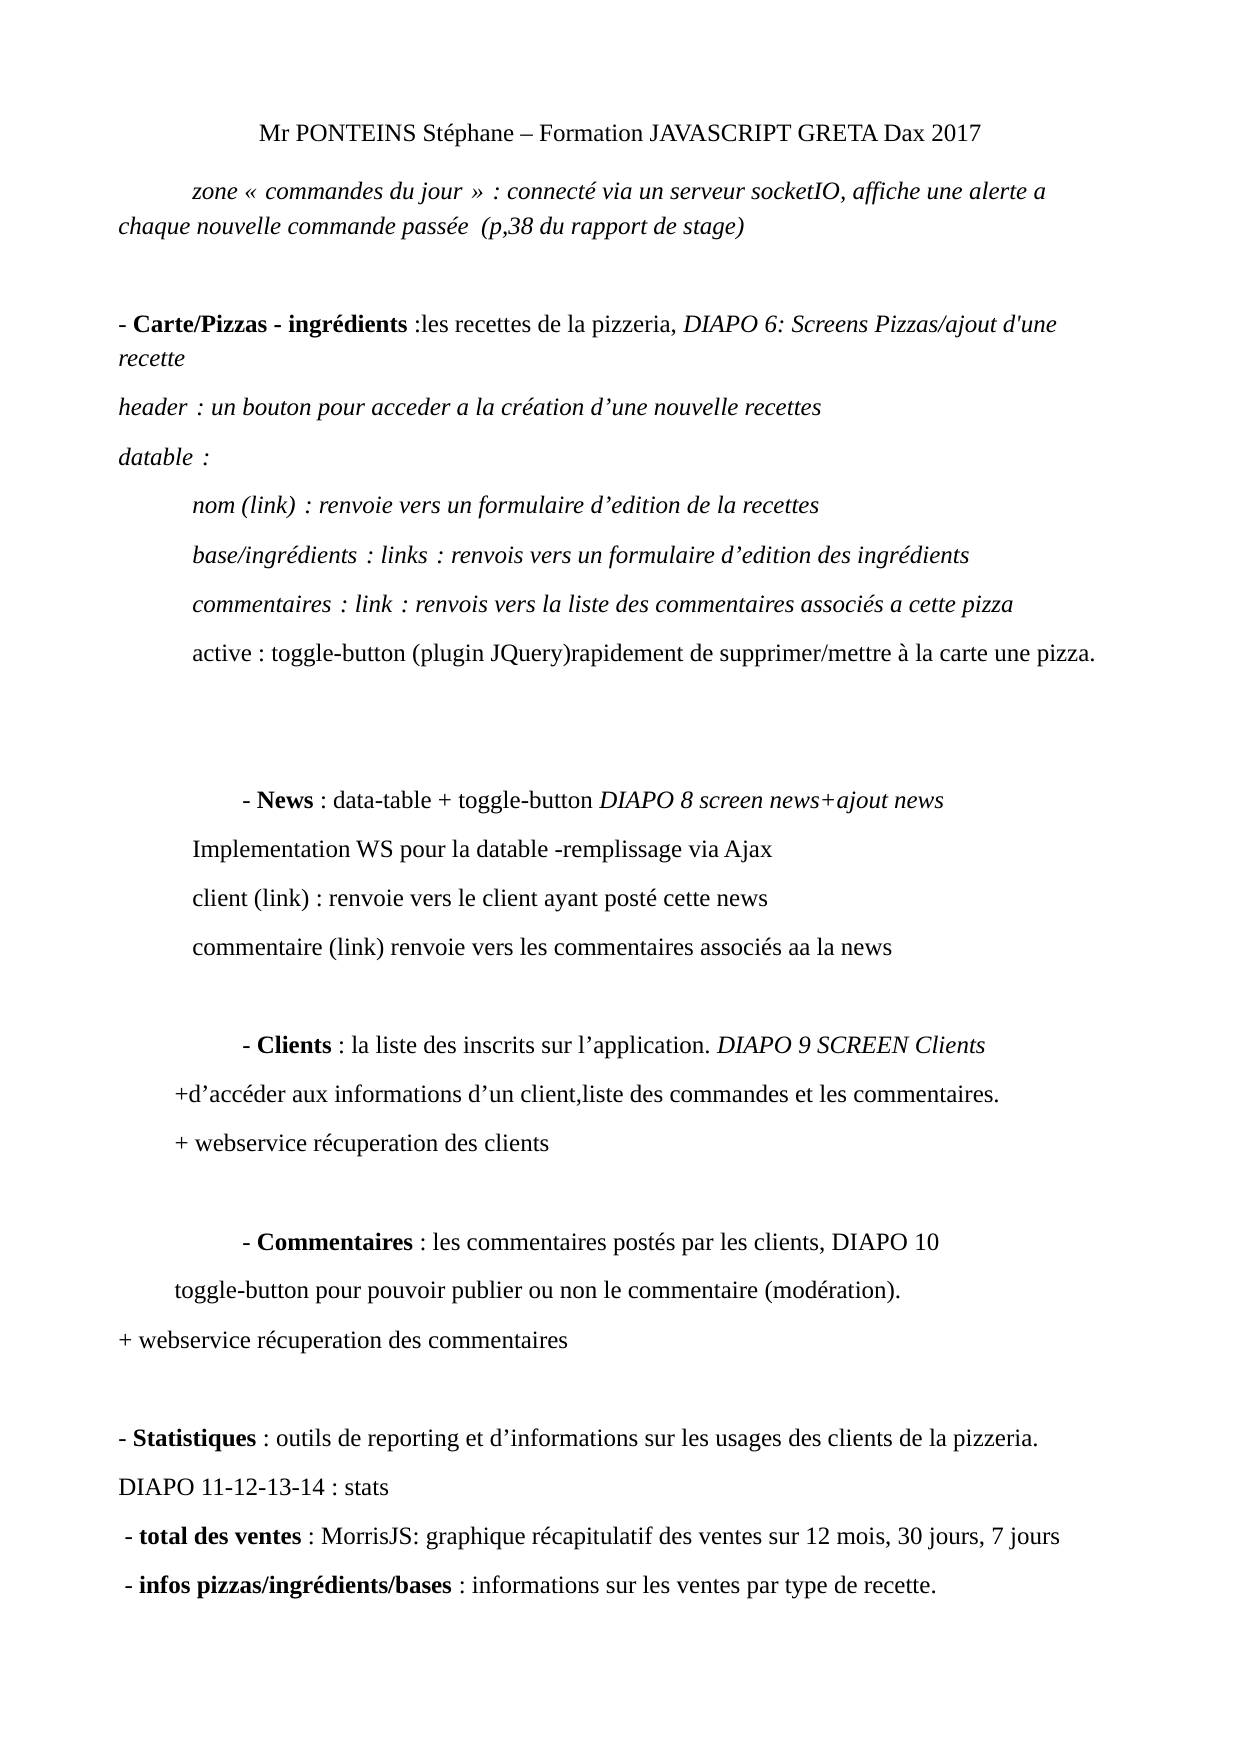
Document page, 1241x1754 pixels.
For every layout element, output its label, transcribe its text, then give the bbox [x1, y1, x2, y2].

text base/ingrédients : links : renvois vers un formulaire d’edition des ingrédients [118, 540, 1122, 568]
text - Clients : la liste des inscrits sur l’application. DIAPO 9 SCREEN Clients [118, 1030, 1122, 1059]
text header : un bouton pour acceder a la création d’une nouvelle recettes [118, 392, 1122, 421]
text - total des ventes : MorrisJS: graphique récapitulatif des ventes sur 12 mois, 30 jours, 7 jours [118, 1521, 1122, 1550]
text active : toggle-button (plugin JQuery)rapidement de supprimer/mettre à la carte une pizza. [118, 638, 1122, 667]
text - Carte/Pizzas - ingrédients :les recettes de la pizzeria, DIAPO 6: Screens Pizzas/ajout d'une recette [118, 309, 1122, 372]
text DIAPO 11-12-13-14 : stats [118, 1472, 1122, 1501]
text - Commentaires : les commentaires postés par les clients, DIAPO 10 [118, 1227, 1122, 1255]
text +d’accéder aux informations d’un client,liste des commandes et les commentaires. [118, 1079, 1122, 1108]
text - News : data-table + toggle-button DIAPO 8 screen news+ajout news [118, 785, 1122, 814]
text toggle-button pour pouvoir publier ou non le commentaire (modération). [118, 1276, 1122, 1304]
text client (link) : renvoie vers le client ayant posté cette news [118, 883, 1122, 912]
text - infos pizzas/ingrédients/bases : informations sur les ventes par type de recette. [118, 1570, 1122, 1599]
text - Statistiques : outils de reporting et d’informations sur les usages des clients de la pizzeria. [118, 1423, 1122, 1452]
text + webservice récuperation des commentaires [118, 1325, 1122, 1353]
text + webservice récuperation des clients [118, 1128, 1122, 1157]
text datable : [118, 442, 1122, 470]
text zone « commandes du jour » : connecté via un serveur socketIO, affiche une alerte a chaque nouvelle commande passée (p,38 du rapport de stage) [118, 176, 1122, 239]
text commentaire (link) renvoie vers les commentaires associés aa la news [118, 932, 1122, 961]
text Implementation WS pour la datable -remplissage via Ajax [118, 834, 1122, 863]
text commentaires : link : renvois vers la liste des commentaires associés a cette pizza [118, 589, 1122, 617]
text nom (link) : renvoie vers un formulaire d’edition de la recettes [118, 491, 1122, 519]
